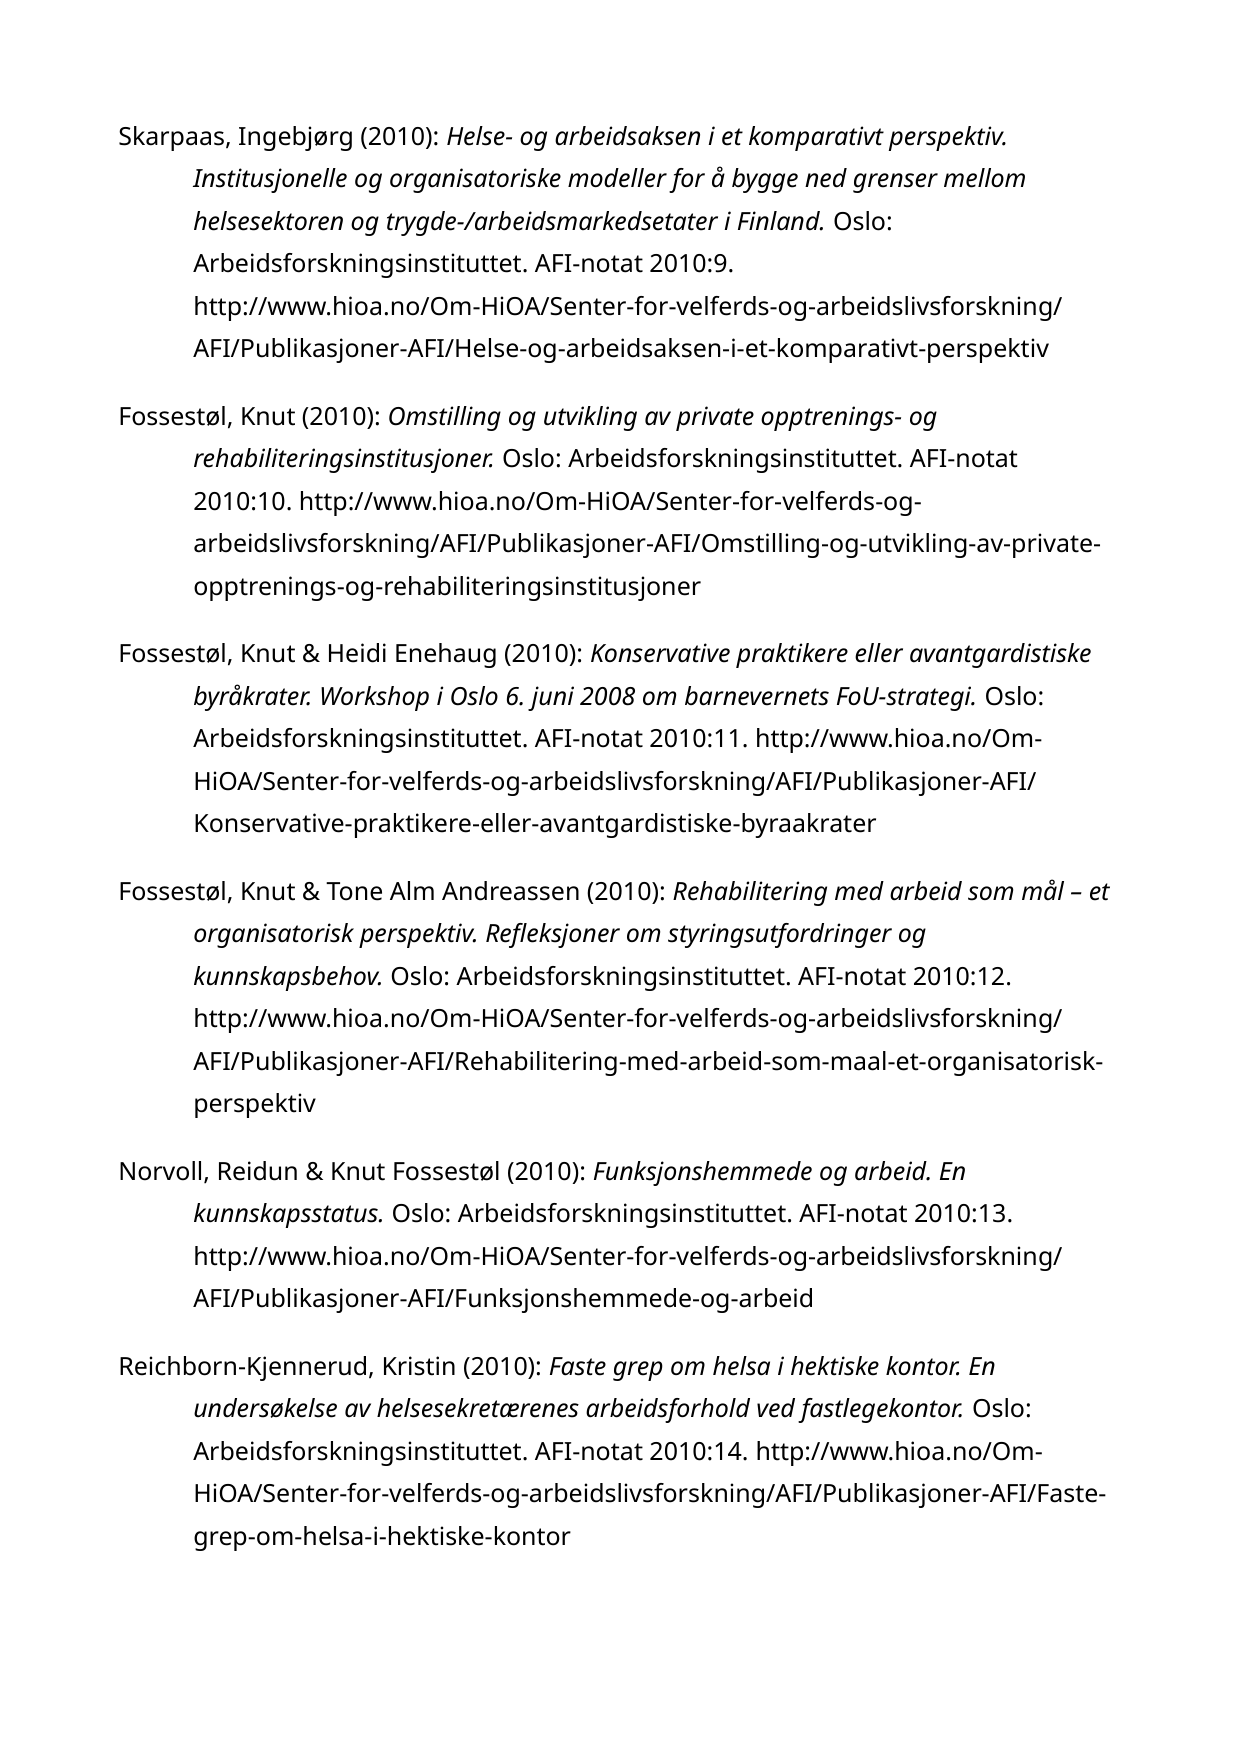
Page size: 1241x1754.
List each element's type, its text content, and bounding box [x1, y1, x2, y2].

list Reichborn-Kjennerud, Kristin (2010): Faste grep om helsa i hektiske kontor. En undersøkelse av helsesekretærenes arbeidsforhold ved fastlegekontor. Oslo: Arbeidsforskningsinstituttet. AFI-notat 2010:14. http://www.hioa.no/Om-HiOA/Senter-for-velferds-og-arbeidslivsforskning/AFI/Publikasjoner-AFI/Faste-grep-om-helsa-i-hektiske-kontor [118, 1348, 1122, 1552]
list Fossestøl, Knut (2010): Omstilling og utvikling av private opptrenings- og rehabiliteringsinstitusjoner. Oslo: Arbeidsforskningsinstituttet. AFI-notat 2010:10. http://www.hioa.no/Om-HiOA/Senter-for-velferds-og-arbeidslivsforskning/AFI/Publikasjoner-AFI/Omstilling-og-utvikling-av-private-opptrenings-og-rehabiliteringsinstitusjoner [118, 398, 1122, 602]
list Fossestøl, Knut & Tone Alm Andreassen (2010): Rehabilitering med arbeid som mål – et organisatorisk perspektiv. Refleksjoner om styringsutfordringer og kunnskapsbehov. Oslo: Arbeidsforskningsinstituttet. AFI-notat 2010:12. http://www.hioa.no/Om-HiOA/Senter-for-velferds-og-arbeidslivsforskning/AFI/Publikasjoner-AFI/Rehabilitering-med-arbeid-som-maal-et-organisatorisk-perspektiv [118, 873, 1122, 1120]
list Skarpaas, Ingebjørg (2010): Helse- og arbeidsaksen i et komparativt perspektiv. Institusjonelle og organisatoriske modeller for å bygge ned grenser mellom helsesektoren og trygde-/arbeidsmarkedsetater i Finland. Oslo: Arbeidsforskningsinstituttet. AFI-notat 2010:9. http://www.hioa.no/Om-HiOA/Senter-for-velferds-og-arbeidslivsforskning/AFI/Publikasjoner-AFI/Helse-og-arbeidsaksen-i-et-komparativt-perspektiv [118, 118, 1122, 365]
list Norvoll, Reidun & Knut Fossestøl (2010): Funksjonshemmede og arbeid. En kunnskapsstatus. Oslo: Arbeidsforskningsinstituttet. AFI-notat 2010:13. http://www.hioa.no/Om-HiOA/Senter-for-velferds-og-arbeidslivsforskning/AFI/Publikasjoner-AFI/Funksjonshemmede-og-arbeid [118, 1153, 1122, 1315]
list Fossestøl, Knut & Heidi Enehaug (2010): Konservative praktikere eller avantgardistiske byråkrater. Workshop i Oslo 6. juni 2008 om barnevernets FoU-strategi. Oslo: Arbeidsforskningsinstituttet. AFI-notat 2010:11. http://www.hioa.no/Om-HiOA/Senter-for-velferds-og-arbeidslivsforskning/AFI/Publikasjoner-AFI/Konservative-praktikere-eller-avantgardistiske-byraakrater [118, 636, 1122, 840]
